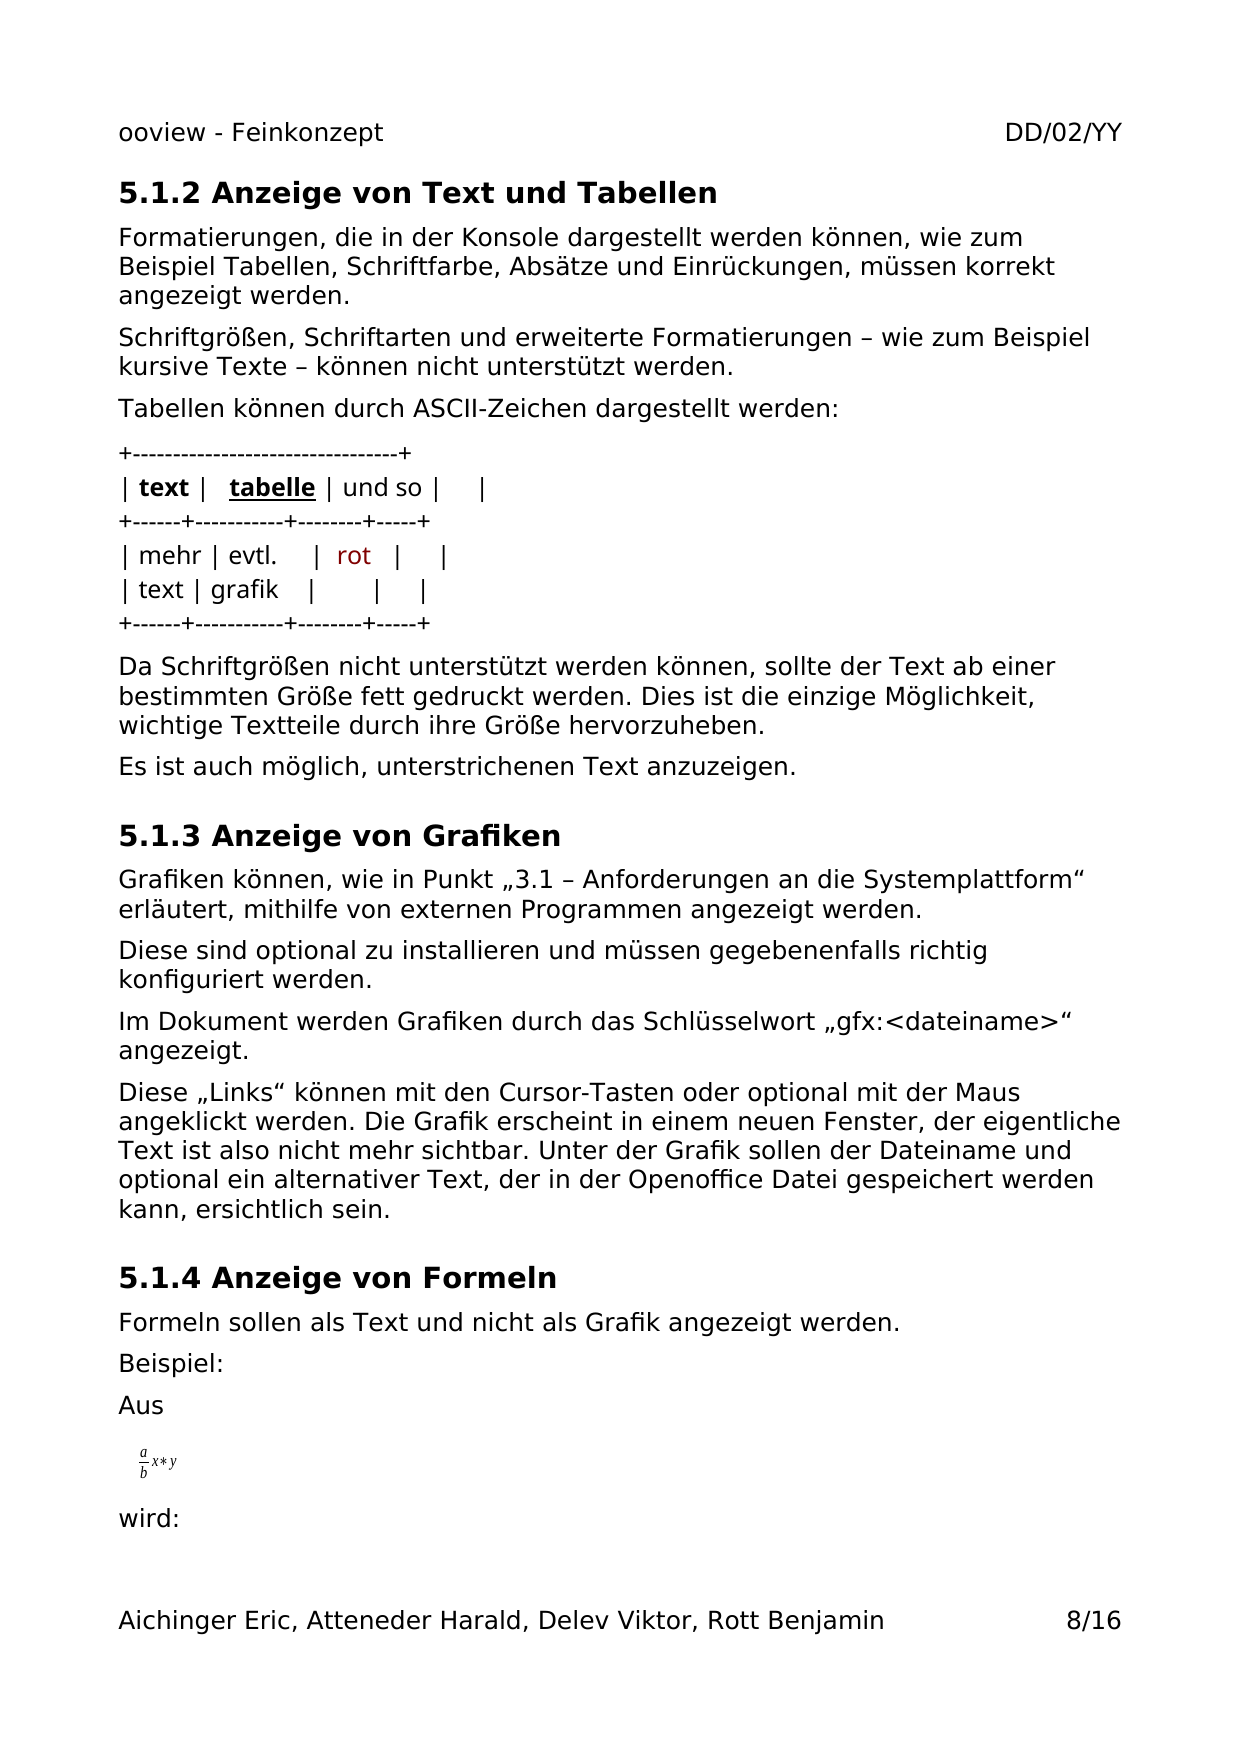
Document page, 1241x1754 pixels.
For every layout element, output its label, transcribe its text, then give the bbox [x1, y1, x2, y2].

text Grafiken können, wie in Punkt „3.1 – Anforderungen an die Systemplattform“ erläutert, mithilfe von externen Programmen angezeigt werden. [118, 866, 1122, 924]
text Diese sind optional zu installieren und müssen gegebenenfalls richtig konfiguriert werden. [118, 937, 1122, 995]
text Aus [118, 1391, 1122, 1421]
text Beispiel: [118, 1350, 1122, 1379]
text +---------------------------------+ | text | tabelle | und so | | +------+-----------+--------+-----+ | mehr | evtl. | rot | | | text | grafik | | | +------+-----------+--------+-----+ [118, 436, 1122, 640]
text Formatierungen, die in der Konsole dargestellt werden können, wie zum Beispiel Tabellen, Schriftfarbe, Absätze und Einrückungen, müssen korrekt angezeigt werden. [118, 223, 1122, 311]
subtitle Anzeige von Grafiken [118, 819, 1122, 853]
text Diese „Links“ können mit den Cursor-Tasten oder optional mit der Maus angeklickt werden. Die Grafik erscheint in einem neuen Fenster, der eigentliche Text ist also nicht mehr sichtbar. Unter der Grafik sollen der Dateiname und optional ein alternativer Text, der in der Openoffice Datei gespeichert werden kann, ersichtlich sein. [118, 1078, 1122, 1224]
text Im Dokument werden Grafiken durch das Schlüsselwort „gfx:<dateiname>“ angezeigt. [118, 1007, 1122, 1066]
text Formeln sollen als Text und nicht als Grafik angezeigt werden. [118, 1308, 1122, 1337]
text wird: [118, 1504, 1122, 1534]
text Tabellen können durch ASCII-Zeichen dargestellt werden: [118, 394, 1122, 423]
subtitle Anzeige von Formeln [118, 1262, 1122, 1296]
text Es ist auch möglich, unterstrichenen Text anzuzeigen. [118, 753, 1122, 782]
subtitle Anzeige von Text und Tabellen [118, 177, 1122, 211]
text Da Schriftgrößen nicht unterstützt werden können, sollte der Text ab einer bestimmten Größe fett gedruckt werden. Dies ist die einzige Möglichkeit, wichtige Textteile durch ihre Größe hervorzuheben. [118, 653, 1122, 740]
text Schriftgrößen, Schriftarten und erweiterte Formatierungen – wie zum Beispiel kursive Texte – können nicht unterstützt werden. [118, 323, 1122, 382]
